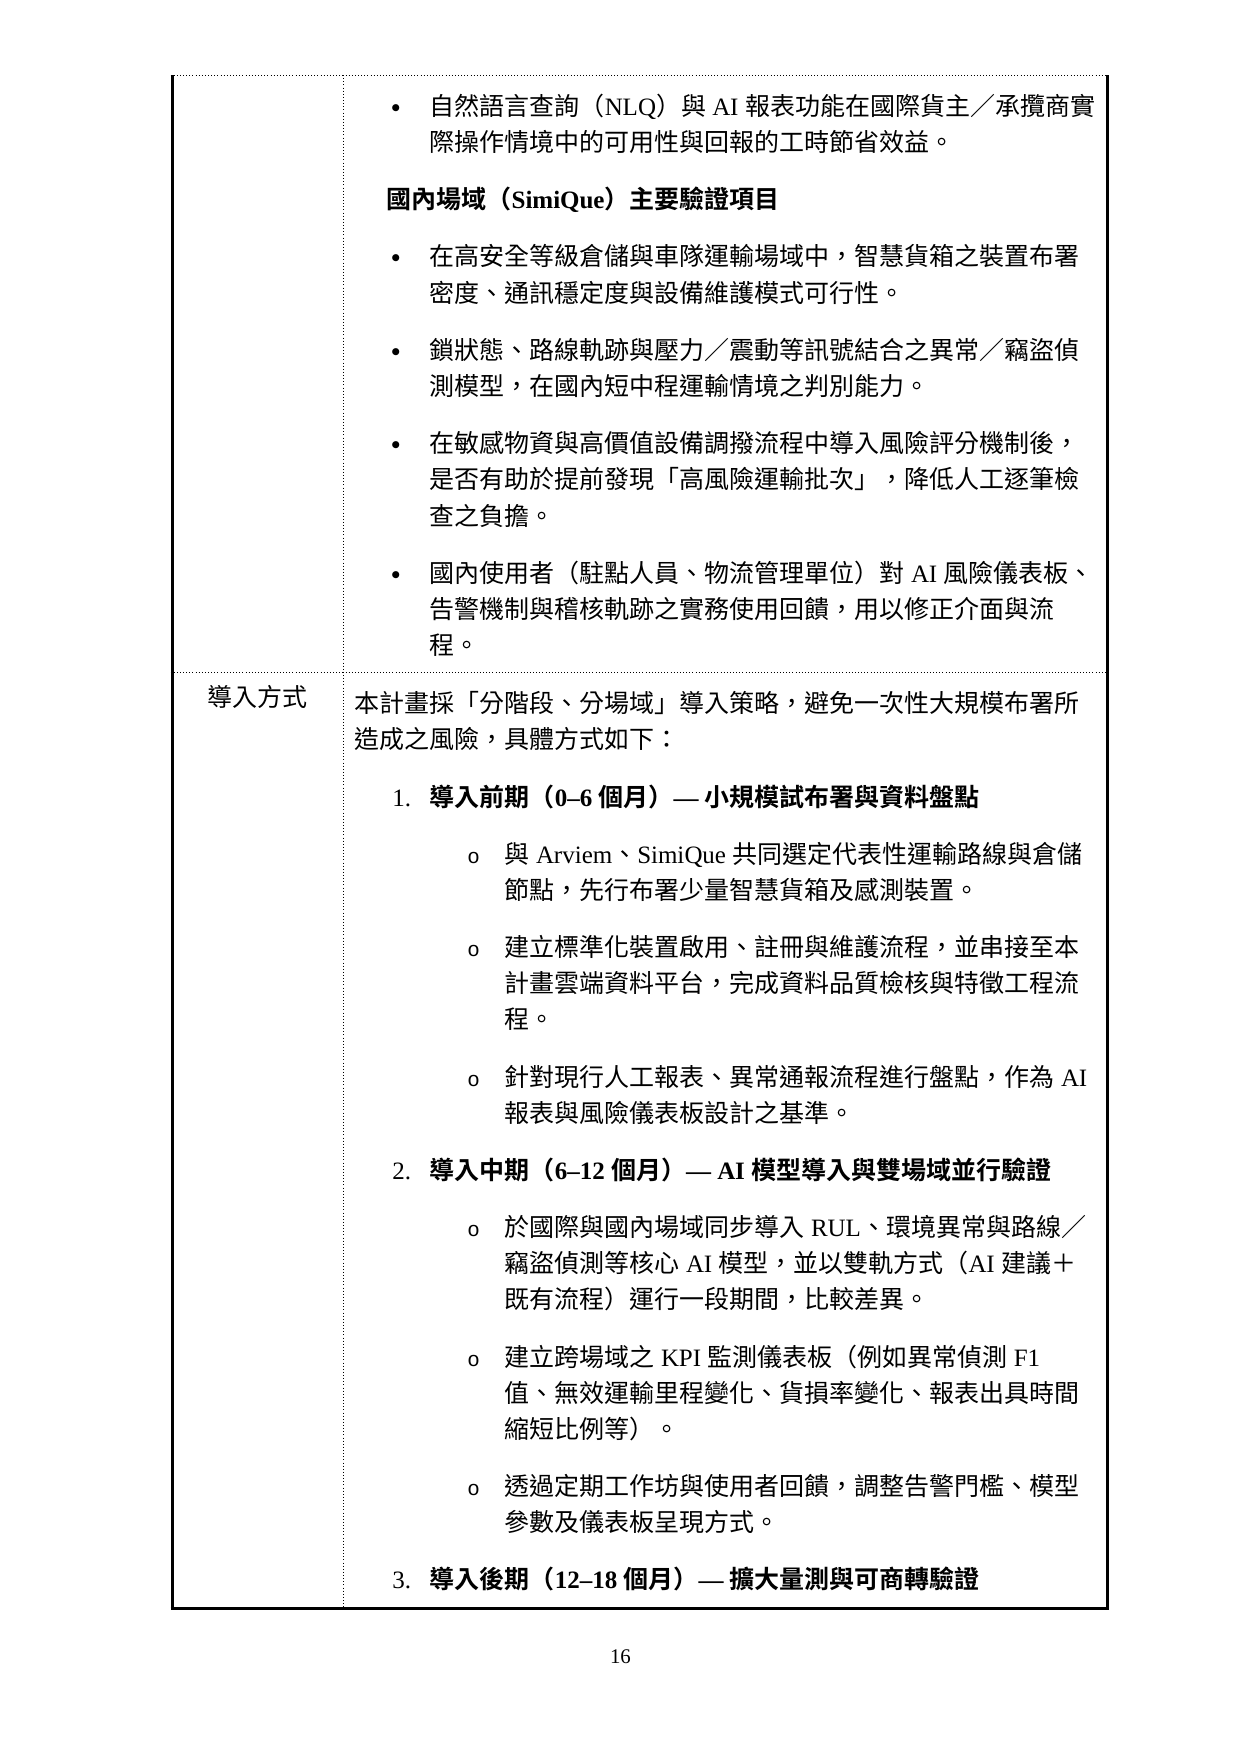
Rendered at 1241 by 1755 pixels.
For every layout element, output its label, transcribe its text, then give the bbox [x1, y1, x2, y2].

table_cell 本計畫採「分階段、分場域」導入策略，避免一次性大規模布署所造成之風險，具體方式如下： 導入前期（0–6 個月）— 小規模試布署與資料盤點 與 Arviem、SimiQue 共同選定代表性運輸路線與倉儲節點，先行布署少量智慧貨箱及感測裝置。 建立標準化裝置啟用、註冊與維護流程，並串接至本計畫雲端資料平台，完成資料品質檢核與特徵工程流程。 針對現行人工報表、異常通報流程進行盤點，作為 AI 報表與風險儀表板設計之基準。 導入中期（6–12 個月）— AI 模型導入與雙場域並行驗證 於國際與國內場域同步導入 RUL、環境異常與路線／竊盜偵測等核心 AI 模型，並以雙軌方式（AI 建議＋既有流程）運行一段期間，比較差異。 建立跨場域之 KPI 監測儀表板（例如異常偵測 F1 值、無效運輸里程變化、貨損率變化、報表出具時間縮短比例等）。 透過定期工作坊與使用者回饋，調整告警門檻、模型參數及儀表板呈現方式。 導入後期（12–18 個月）— 擴大量測與可商轉驗證 在 Arviem 及 SimiQue 選定之場域擴大部署裝置數量與應用路線，驗證系統在較大規模下之穩定度與維運模式。 整合合作夥伴之既有系統（如 TMS、WMS 或客製化後勤／物流系統），以 API 或事件通知方式嵌入 AI 風險評分與告警結果。 依實際運行成果調整收費模式與服務流程，提出具體可商轉之「標準服務包」與後續國內外擴散計畫。 [343, 672, 1106, 1607]
table_cell [174, 75, 343, 672]
table_cell 導入方式 [174, 672, 343, 1607]
table_cell  國際場域（Arviem）主要驗證項目 智慧貨箱／Smart TOTE 之多感測資料（定位、鎖狀態、壓力／溫度等）長週期傳輸與資料品質穩定性驗證。 電池剩餘壽命預測（RUL）模型在跨國長程海運／空運情境下之準確度與實務可用性驗證。 運輸路線偏離與竊盜風險偵測模型之 AUC、F1 值等技術指標，以及實際異常案件追蹤與誤報／漏報比例。 冷鏈／溫控貨物之環境異常偵測（如溫度／壓力異常）與貨損事件關聯性分析，作為減少報廢與重送之依據。 自然語言查詢（NLQ）與 AI 報表功能在國際貨主／承攬商實際操作情境中的可用性與回報的工時節省效益。  國內場域（SimiQue）主要驗證項目 在高安全等級倉儲與車隊運輸場域中，智慧貨箱之裝置布署密度、通訊穩定度與設備維護模式可行性。 鎖狀態、路線軌跡與壓力／震動等訊號結合之異常／竊盜偵測模型，在國內短中程運輸情境之判別能力。 在敏感物資與高價值設備調撥流程中導入風險評分機制後，是否有助於提前發現「高風險運輸批次」，降低人工逐筆檢查之負擔。 國內使用者（駐點人員、物流管理單位）對 AI 風險儀表板、告警機制與稽核軌跡之實務使用回饋，用以修正介面與流程。 [343, 75, 1106, 672]
